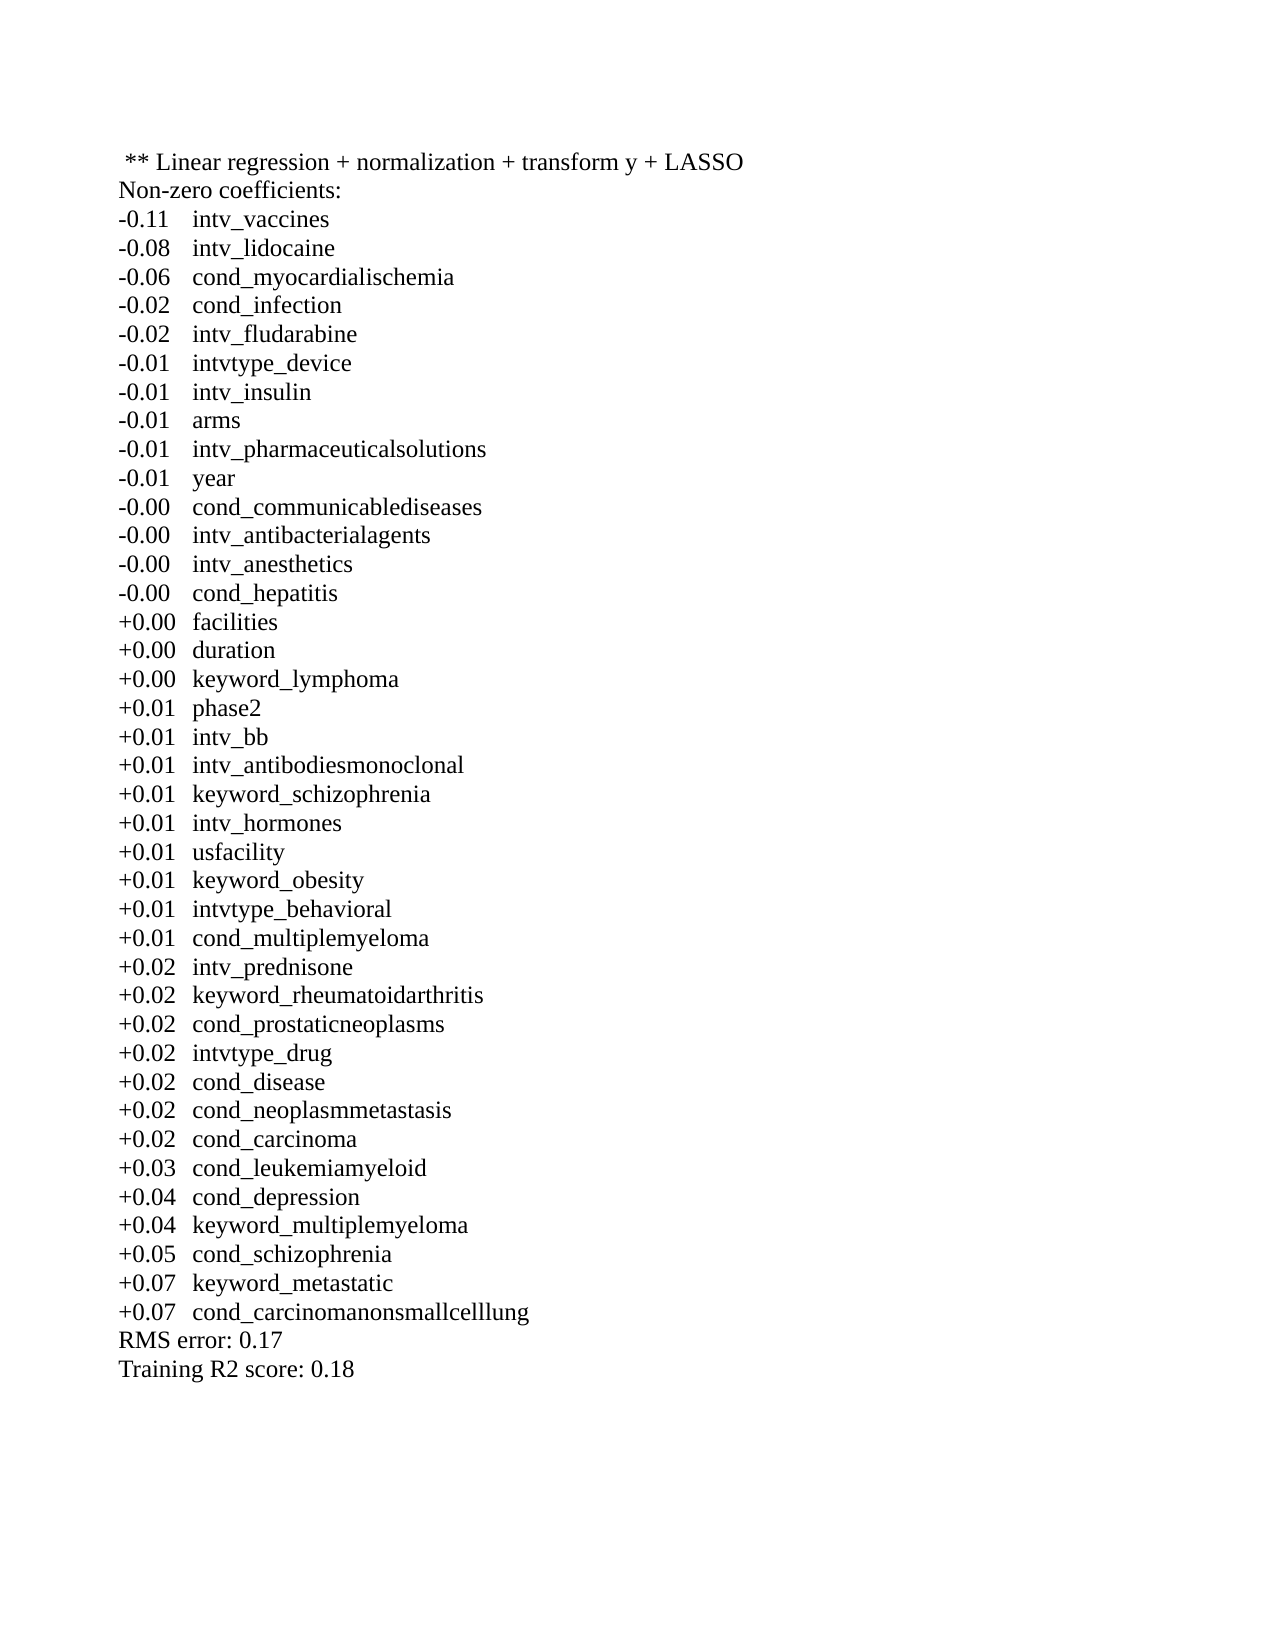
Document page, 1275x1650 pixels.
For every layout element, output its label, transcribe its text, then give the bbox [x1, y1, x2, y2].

text +0.04 cond_depression [118, 1182, 1157, 1211]
text -0.01 year [118, 463, 1157, 492]
text +0.05 cond_schizophrenia [118, 1239, 1157, 1268]
text -0.00 intv_antibacterialagents [118, 521, 1157, 549]
text -0.01 intv_pharmaceuticalsolutions [118, 434, 1157, 463]
text +0.01 intv_bb [118, 722, 1157, 751]
text +0.02 intv_prednisone [118, 952, 1157, 981]
text ** Linear regression + normalization + transform y + LASSO [118, 147, 1157, 176]
text -0.01 intv_insulin [118, 377, 1157, 406]
text +0.01 cond_multiplemyeloma [118, 923, 1157, 952]
text -0.06 cond_myocardialischemia [118, 262, 1157, 291]
text +0.01 intvtype_behavioral [118, 894, 1157, 923]
text +0.00 duration [118, 636, 1157, 664]
text +0.01 phase2 [118, 693, 1157, 722]
text +0.01 usfacility [118, 837, 1157, 866]
text +0.02 keyword_rheumatoidarthritis [118, 981, 1157, 1009]
text +0.02 cond_prostaticneoplasms [118, 1009, 1157, 1038]
text +0.04 keyword_multiplemyeloma [118, 1211, 1157, 1239]
text +0.02 intvtype_drug [118, 1038, 1157, 1067]
text -0.02 cond_infection [118, 291, 1157, 319]
text RMS error: 0.17 [118, 1326, 1157, 1354]
text +0.02 cond_neoplasmmetastasis [118, 1096, 1157, 1124]
text +0.02 cond_disease [118, 1067, 1157, 1096]
text +0.07 cond_carcinomanonsmallcelllung [118, 1297, 1157, 1326]
text +0.01 intv_antibodiesmonoclonal [118, 751, 1157, 779]
text -0.02 intv_fludarabine [118, 319, 1157, 348]
text +0.01 keyword_obesity [118, 866, 1157, 894]
text -0.00 intv_anesthetics [118, 549, 1157, 578]
text Non-zero coefficients: [118, 176, 1157, 204]
text +0.01 intv_hormones [118, 808, 1157, 837]
text -0.00 cond_hepatitis [118, 578, 1157, 607]
text +0.00 keyword_lymphoma [118, 664, 1157, 693]
text +0.00 facilities [118, 607, 1157, 636]
text +0.03 cond_leukemiamyeloid [118, 1153, 1157, 1182]
text -0.08 intv_lidocaine [118, 233, 1157, 262]
text -0.00 cond_communicablediseases [118, 492, 1157, 521]
text -0.01 arms [118, 406, 1157, 434]
text +0.02 cond_carcinoma [118, 1124, 1157, 1153]
text -0.11 intv_vaccines [118, 204, 1157, 233]
text +0.07 keyword_metastatic [118, 1268, 1157, 1297]
text -0.01 intvtype_device [118, 348, 1157, 377]
text +0.01 keyword_schizophrenia [118, 779, 1157, 808]
text Training R2 score: 0.18 [118, 1354, 1157, 1383]
